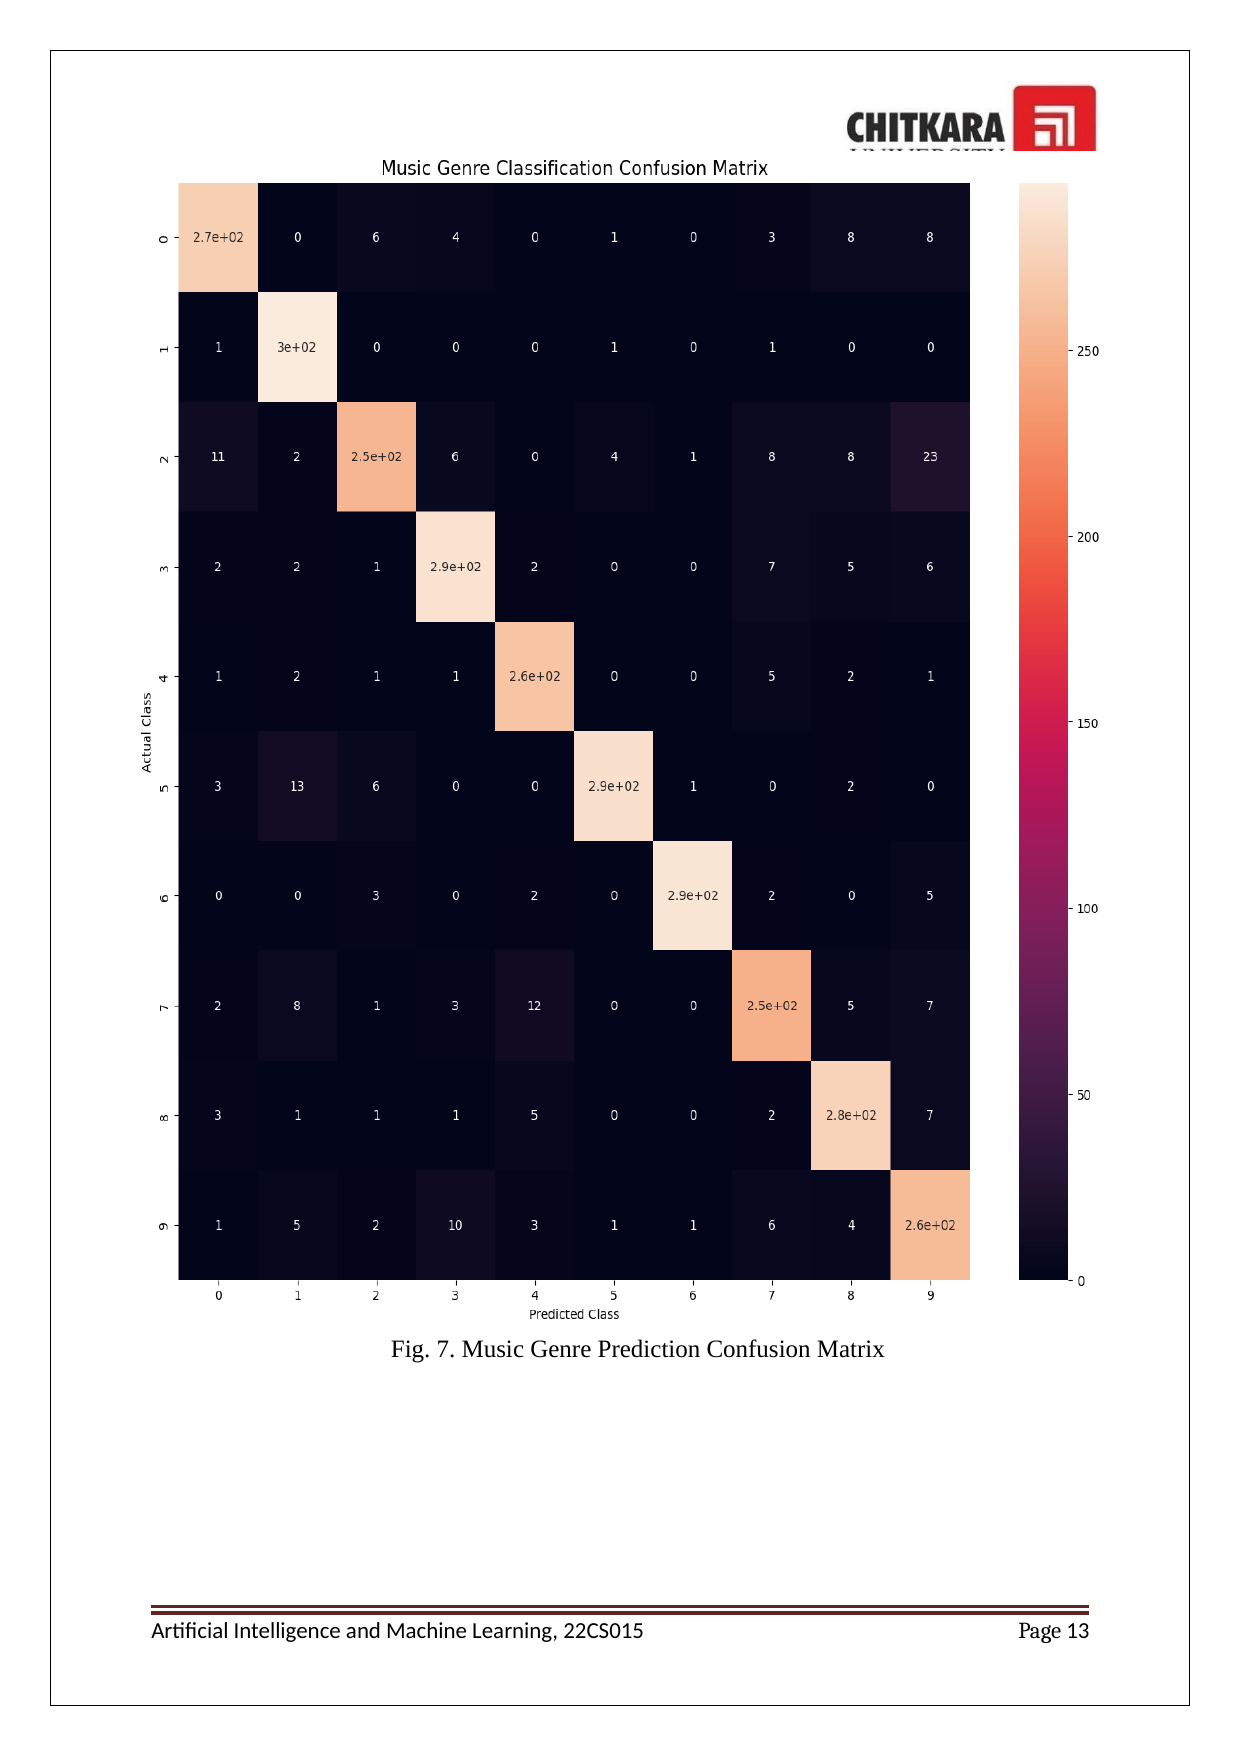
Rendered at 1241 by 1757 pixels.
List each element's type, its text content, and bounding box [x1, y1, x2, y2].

text Fig. 7. Music Genre Prediction Confusion Matrix [151, 151, 1124, 1363]
